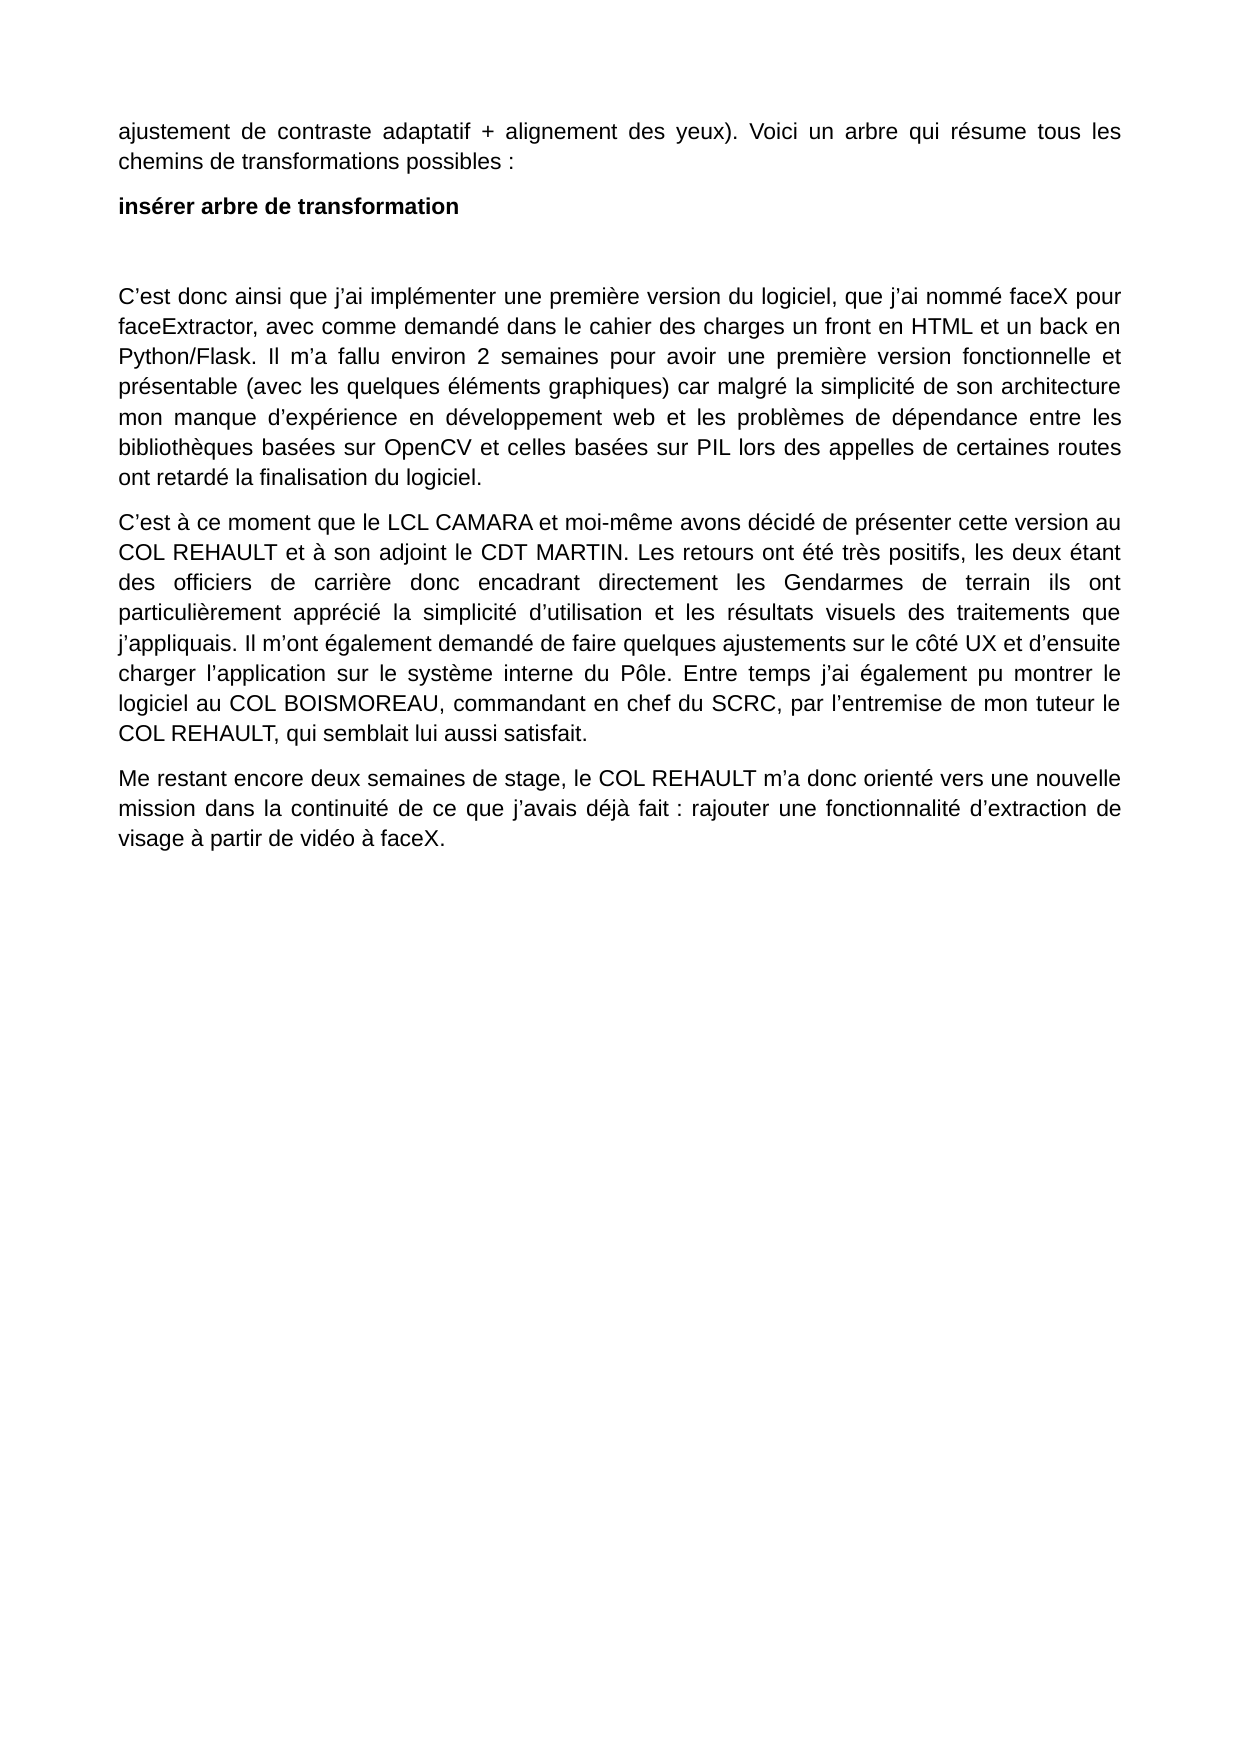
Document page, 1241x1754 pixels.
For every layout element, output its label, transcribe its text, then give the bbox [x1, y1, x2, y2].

text C’est à ce moment que le LCL CAMARA et moi-même avons décidé de présenter cette version au COL REHAULT et à son adjoint le CDT MARTIN. Les retours ont été très positifs, les deux étant des officiers de carrière donc encadrant directement les Gendarmes de terrain ils ont particulièrement apprécié la simplicité d’utilisation et les résultats visuels des traitements que j’appliquais. Il m’ont également demandé de faire quelques ajustements sur le côté UX et d’ensuite charger l’application sur le système interne du Pôle. Entre temps j’ai également pu montrer le logiciel au COL BOISMOREAU, commandant en chef du SCRC, par l’entremise de mon tuteur le COL REHAULT, qui semblait lui aussi satisfait. [118, 509, 1122, 747]
text ajustement de contraste adaptatif + alignement des yeux). Voici un arbre qui résume tous les chemins de transformations possibles : [118, 118, 1122, 175]
text insérer arbre de transformation [118, 193, 1122, 219]
text C’est donc ainsi que j’ai implémenter une première version du logiciel, que j’ai nommé faceX pour faceExtractor, avec comme demandé dans le cahier des charges un front en HTML et un back en Python/Flask. Il m’a fallu environ 2 semaines pour avoir une première version fonctionnelle et présentable (avec les quelques éléments graphiques) car malgré la simplicité de son architecture mon manque d’expérience en développement web et les problèmes de dépendance entre les bibliothèques basées sur OpenCV et celles basées sur PIL lors des appelles de certaines routes ont retardé la finalisation du logiciel. [118, 283, 1122, 490]
text Me restant encore deux semaines de stage, le COL REHAULT m’a donc orienté vers une nouvelle mission dans la continuité de ce que j’avais déjà fait : rajouter une fonctionnalité d’extraction de visage à partir de vidéo à faceX. [118, 765, 1122, 852]
